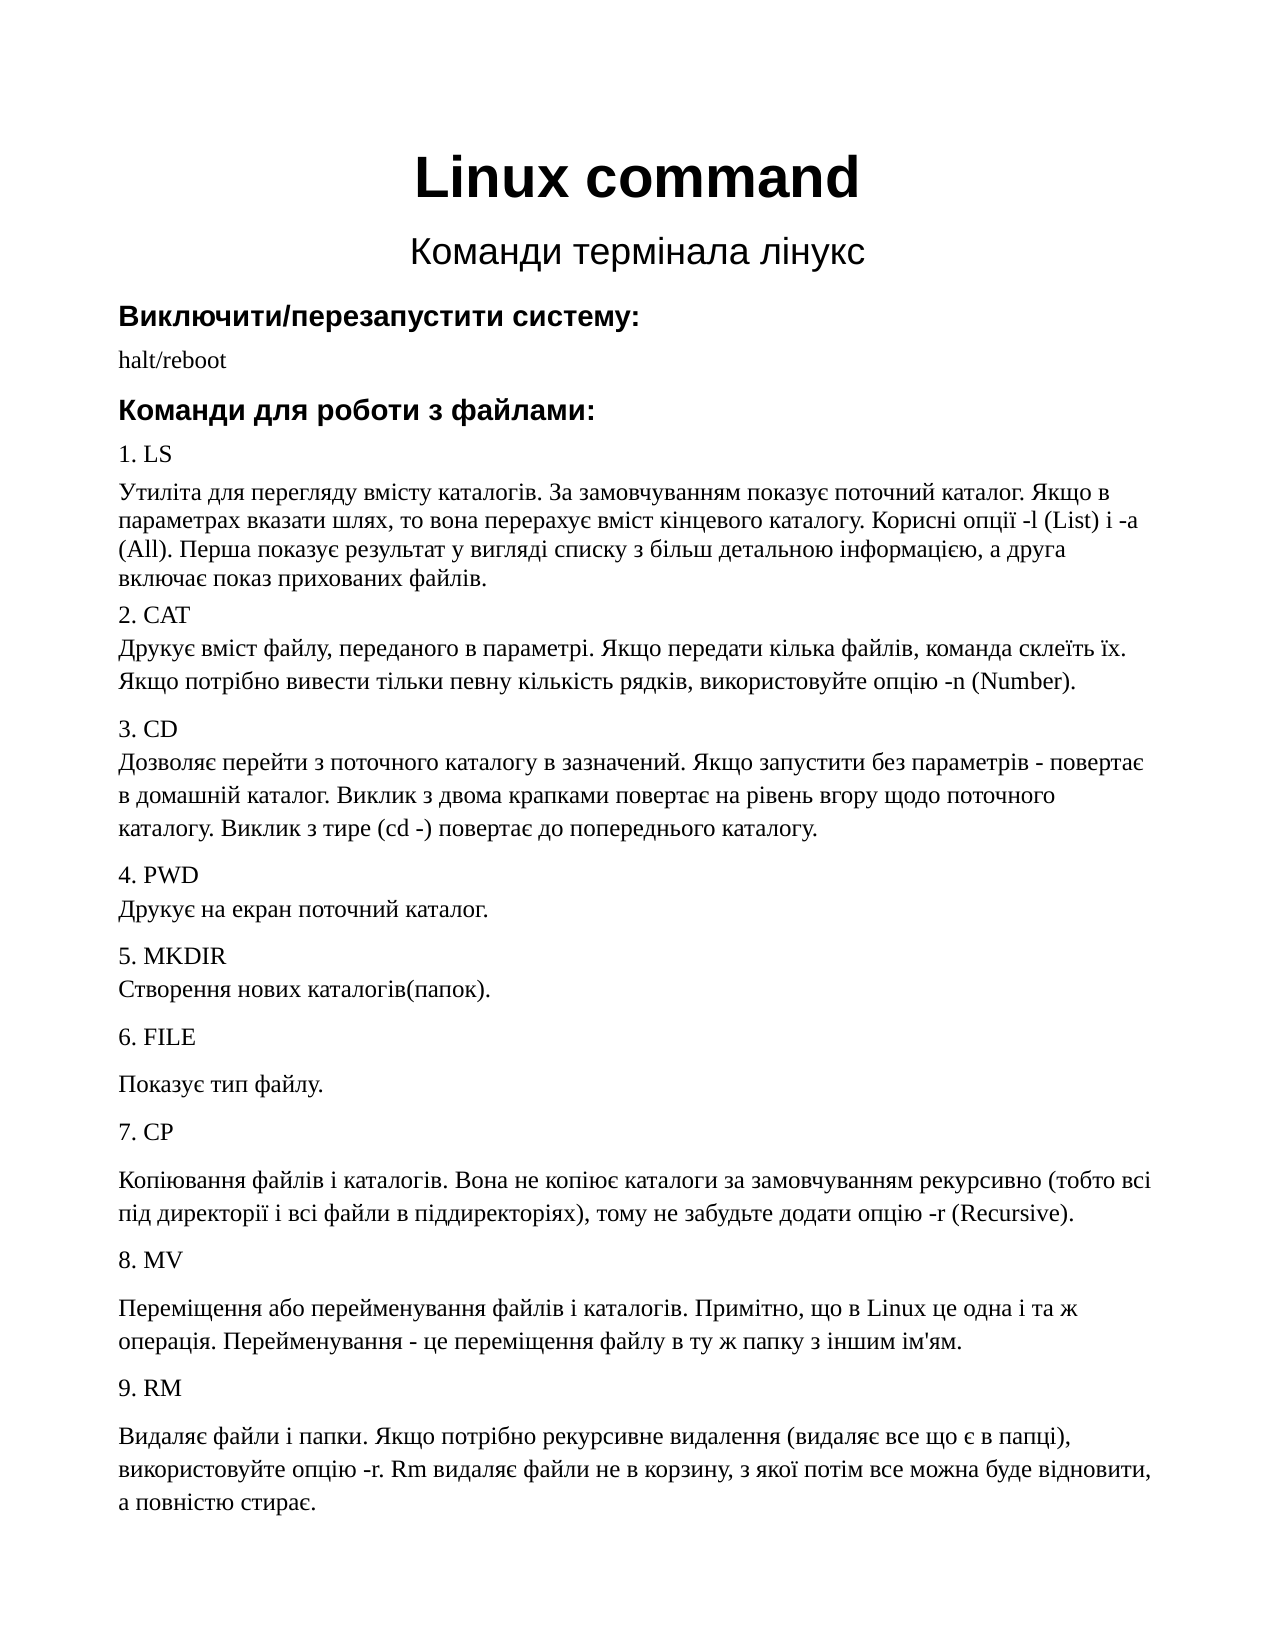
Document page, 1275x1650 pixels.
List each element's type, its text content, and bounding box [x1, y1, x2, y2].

subtitle Команди для роботи з файлами: [118, 393, 1157, 427]
text Показує тип файлу. [118, 1069, 1157, 1098]
text 1. LS [118, 439, 1157, 468]
text 5. MKDIR [118, 941, 1157, 970]
text Створення нових каталогів(папок). [118, 974, 1157, 1003]
text 7. CP [118, 1117, 1157, 1146]
text 6. FILE [118, 1022, 1157, 1051]
text halt/reboot [118, 345, 1157, 374]
text Видаляє файли і папки. Якщо потрібно рекурсивне видалення (видаляє все що є в папці), використовуйте опцію -r. Rm видаляє файли не в корзину, з якої потім все можна буде відновити, а повністю стирає. [118, 1421, 1157, 1516]
text 9. RM [118, 1373, 1157, 1402]
title Linux command [118, 143, 1157, 210]
text Копіювання файлів і каталогів. Вона не копіює каталоги за замовчуванням рекурсивно (тобто всі під директорії і всі файли в піддиректоріях), тому не забудьте додати опцію -r (Recursive). [118, 1165, 1157, 1226]
text Друкує на екран поточний каталог. [118, 894, 1157, 922]
text Утиліта для перегляду вмісту каталогів. За замовчуванням показує поточний каталог. Якщо в параметрах вказати шлях, то вона перерахує вміст кінцевого каталогу. Корисні опції -l (List) і -a (All). Перша показує результат у вигляді списку з більш детальною інформацією, а друга включає показ прихованих файлів. [118, 477, 1157, 592]
text Переміщення або перейменування файлів і каталогів. Примітно, що в Linux це одна і та ж операція. Перейменування - це переміщення файлу в ту ж папку з іншим ім'ям. [118, 1293, 1157, 1355]
text 3. CD [118, 714, 1157, 743]
text Дозволяє перейти з поточного каталогу в зазначений. Якщо запустити без параметрів - повертає в домашній каталог. Виклик з двома крапками повертає на рівень вгору щодо поточного каталогу. Виклик з тире (cd -) повертає до попереднього каталогу. [118, 747, 1157, 842]
subtitle Виключити/перезапустити систему: [118, 299, 1157, 333]
subtitle Команди термінала лінукс [118, 229, 1157, 272]
text 8. MV [118, 1245, 1157, 1274]
text Друкує вміст файлу, переданого в параметрі. Якщо передати кілька файлів, команда склеїть їх. Якщо потрібно вивести тільки певну кількість рядків, використовуйте опцію -n (Number). [118, 633, 1157, 695]
text 2. CAT [118, 600, 1157, 629]
text 4. PWD [118, 861, 1157, 889]
